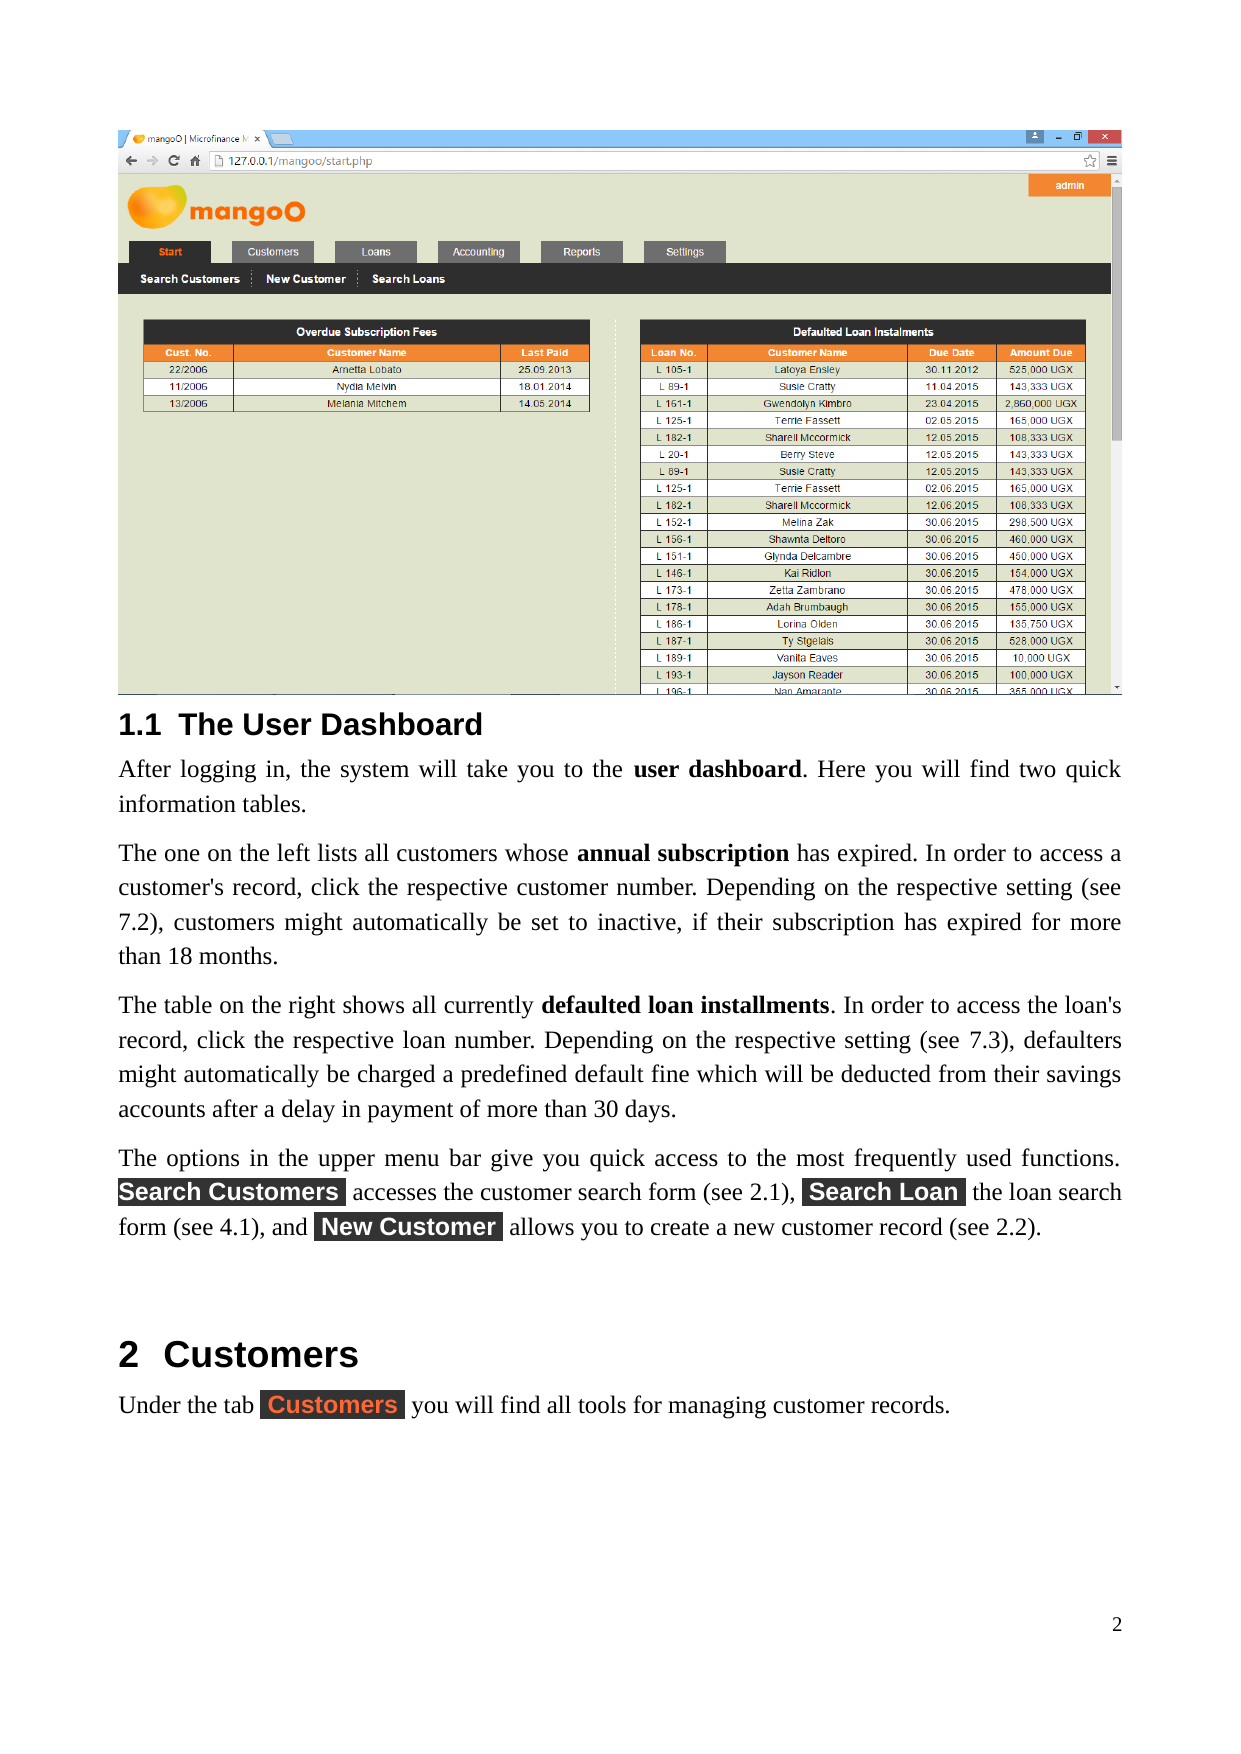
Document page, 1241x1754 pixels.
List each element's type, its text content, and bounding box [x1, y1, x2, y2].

text The options in the upper menu bar give you quick access to the most frequently used functions. Search Customers accesses the customer search form (see 2.1), Search Loan the loan search form (see 4.1), and New Customer allows you to create a new customer record (see 2.2). [118, 1143, 1122, 1241]
subtitle [118, 118, 1122, 130]
subtitle The User Dashboard [118, 695, 1122, 742]
text Under the tab Customers you will find all tools for managing customer records. [118, 1390, 260, 1419]
text The table on the right shows all currently defaulted loan installments. In order to access the loan's record, click the respective loan number. Depending on the respective setting (see 7.3), defaulters might automatically be charged a predefined default fine which will be deducted from their savings accounts after a delay in payment of more than 30 days. [118, 990, 1122, 1123]
picture [118, 130, 1123, 695]
text After logging in, the system will take you to the user dashboard. Here you will find two quick information tables. [118, 754, 1122, 818]
subtitle Customers [118, 1332, 1122, 1375]
text Under the tab Customers you will find all tools for managing customer records. [405, 1390, 1122, 1419]
text The one on the left lists all customers whose annual subscription has expired. In order to access a customer's record, click the respective customer number. Depending on the respective setting (see 7.2), customers might automatically be set to inactive, if their subscription has expired for more than 18 months. [118, 838, 1122, 970]
